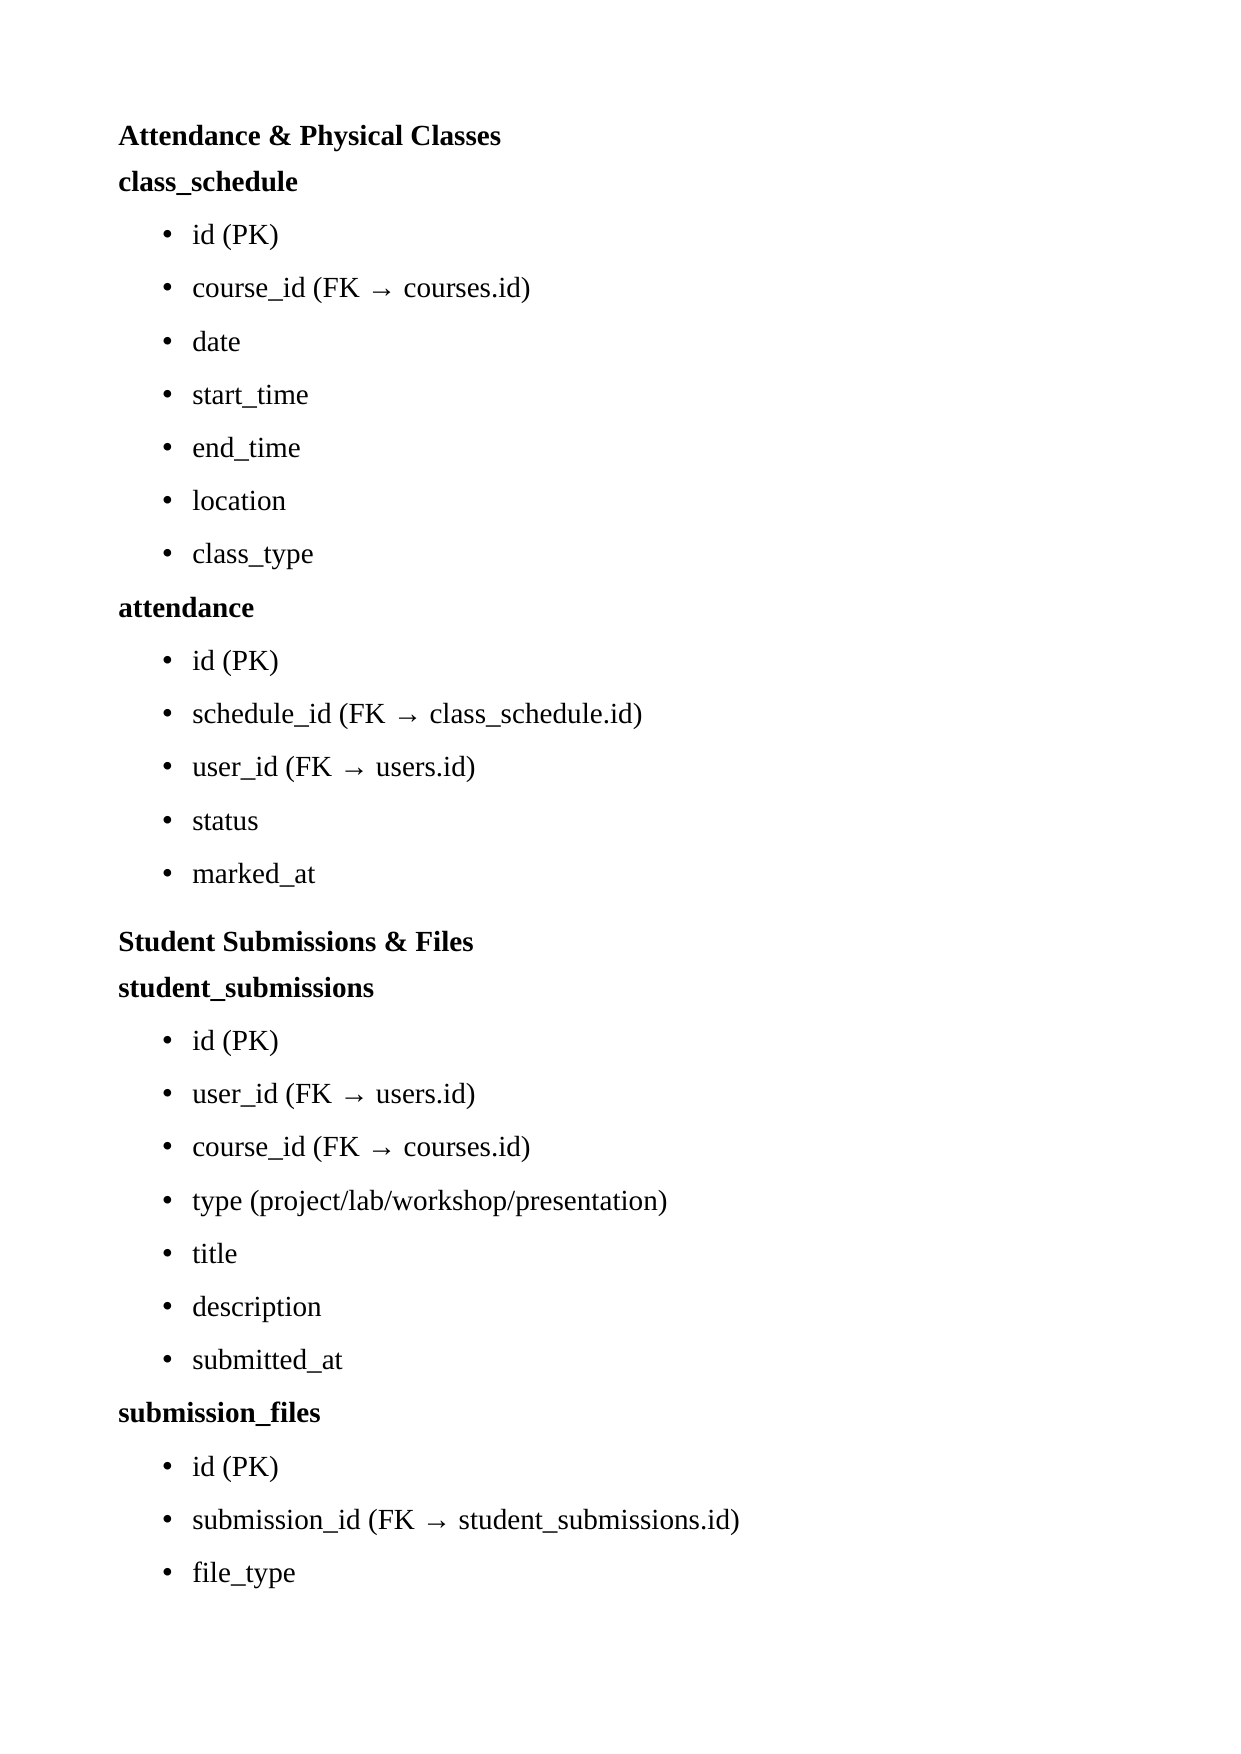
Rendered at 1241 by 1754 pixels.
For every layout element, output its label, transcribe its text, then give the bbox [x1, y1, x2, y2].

text submission_files [118, 1396, 1122, 1429]
list location [162, 483, 1122, 517]
list start_time [162, 377, 1122, 411]
list title [162, 1236, 1122, 1269]
list submission_id (FK → student_submissions.id) [162, 1502, 1122, 1536]
list end_time [162, 430, 1122, 464]
list course_id (FK → courses.id) [162, 271, 1122, 304]
list user_id (FK → users.id) [162, 1076, 1122, 1110]
list course_id (FK → courses.id) [162, 1129, 1122, 1163]
subtitle Attendance & Physical Classes [118, 118, 1122, 152]
list type (project/lab/workshop/presentation) [162, 1183, 1122, 1216]
list description [162, 1289, 1122, 1323]
list marked_at [162, 856, 1122, 889]
text class_schedule [118, 164, 1122, 198]
list class_type [162, 537, 1122, 570]
list id (PK) [162, 643, 1122, 677]
subtitle Student Submissions & Files [118, 924, 1122, 957]
text attendance [118, 590, 1122, 623]
list id (PK) [162, 217, 1122, 251]
list file_type [162, 1555, 1122, 1589]
list status [162, 803, 1122, 836]
text student_submissions [118, 970, 1122, 1003]
list schedule_id (FK → class_schedule.id) [162, 696, 1122, 730]
list id (PK) [162, 1023, 1122, 1057]
list user_id (FK → users.id) [162, 749, 1122, 783]
list date [162, 324, 1122, 357]
list id (PK) [162, 1449, 1122, 1482]
list submitted_at [162, 1342, 1122, 1376]
